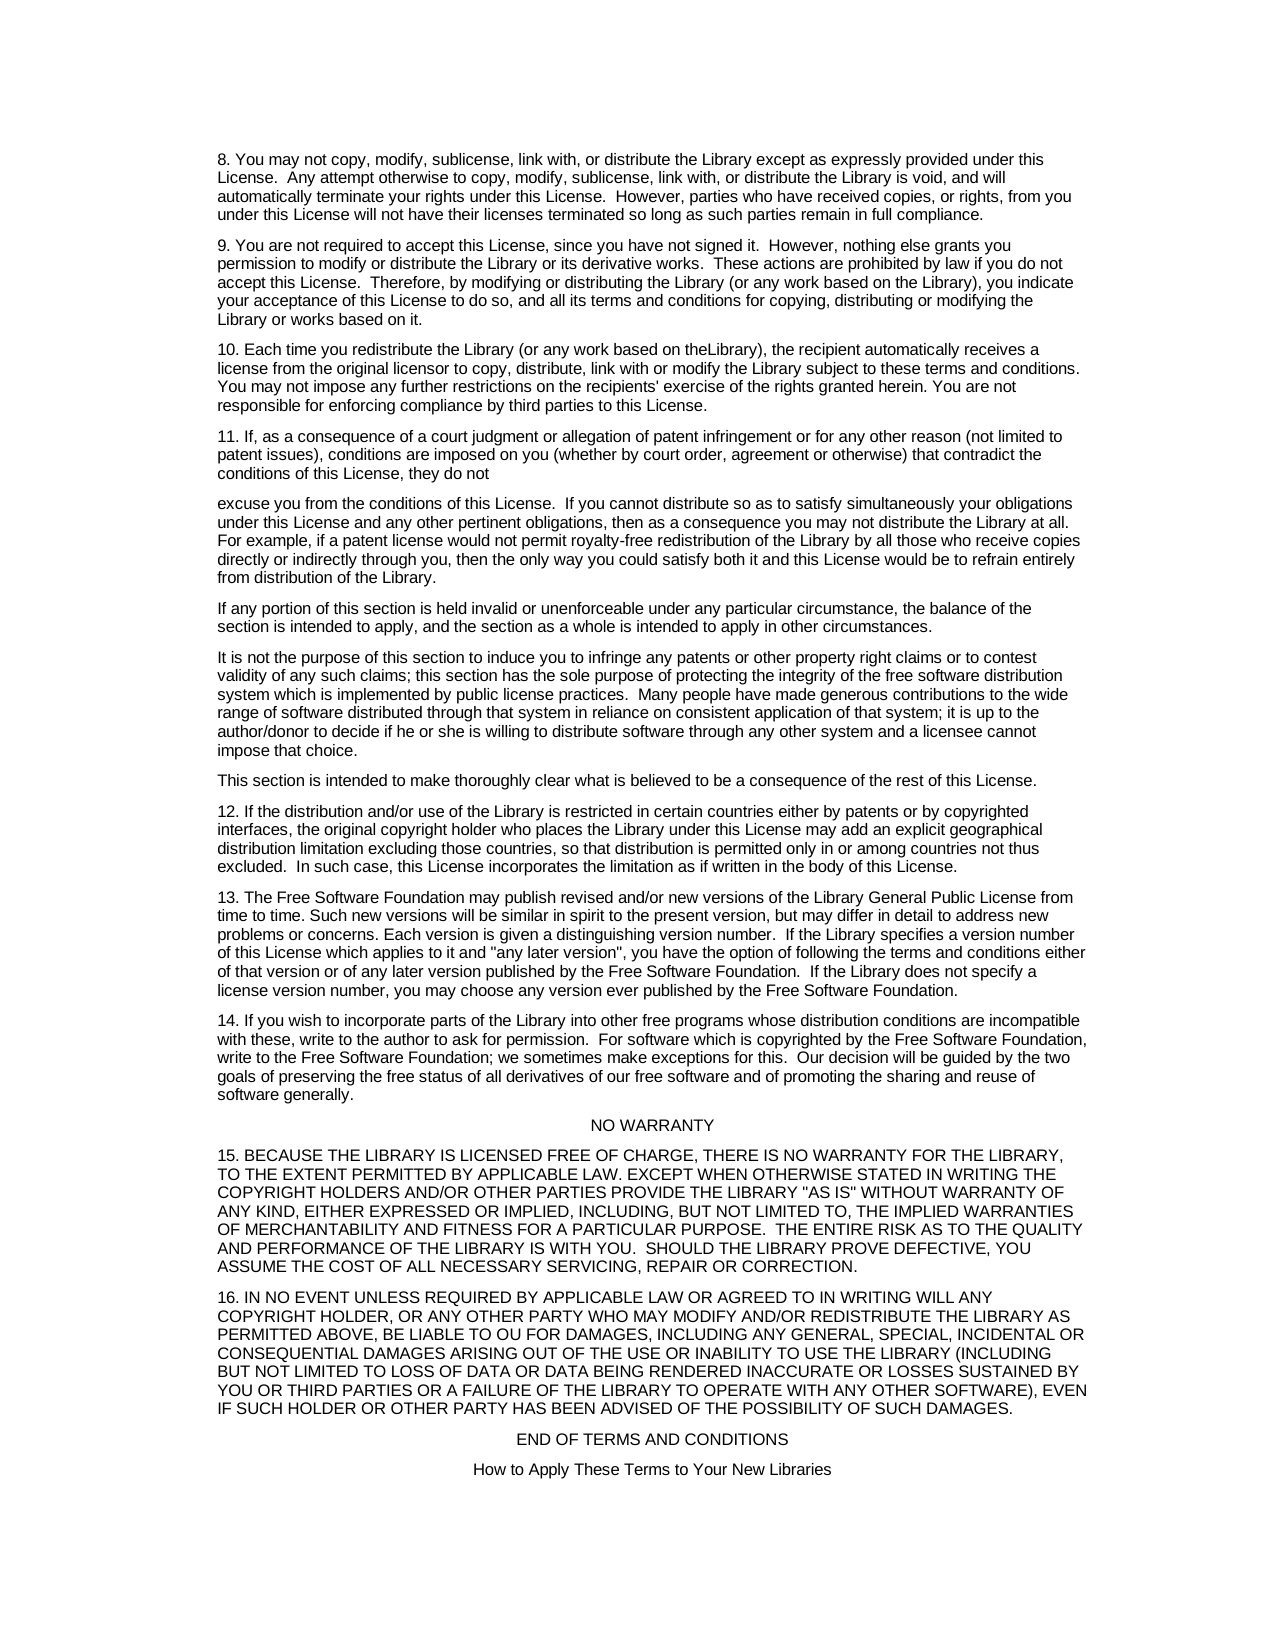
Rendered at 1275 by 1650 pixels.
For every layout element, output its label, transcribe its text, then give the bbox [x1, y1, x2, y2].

text 14. If you wish to incorporate parts of the Library into other free programs whose distribution conditions are incompatible with these, write to the author to ask for permission. For software which is copyrighted by the Free Software Foundation, write to the Free Software Foundation; we sometimes make exceptions for this. Our decision will be guided by the two goals of preserving the free status of all derivatives of our free software and of promoting the sharing and reuse of software generally. [217, 1011, 1087, 1104]
text This section is intended to make thoroughly clear what is believed to be a consequence of the rest of this License. [217, 772, 1087, 790]
text 8. You may not copy, modify, sublicense, link with, or distribute the Library except as expressly provided under this License. Any attempt otherwise to copy, modify, sublicense, link with, or distribute the Library is void, and will automatically terminate your rights under this License. However, parties who have received copies, or rights, from you under this License will not have their licenses terminated so long as such parties remain in full compliance. [217, 150, 1087, 224]
text 12. If the distribution and/or use of the Library is restricted in certain countries either by patents or by copyrighted interfaces, the original copyright holder who places the Library under this License may add an explicit geographical distribution limitation excluding those countries, so that distribution is permitted only in or among countries not thus excluded. In such case, this License incorporates the limitation as if written in the body of this License. [217, 802, 1087, 876]
text NO WARRANTY [217, 1116, 1087, 1135]
text 9. You are not required to accept this License, since you have not signed it. However, nothing else grants you permission to modify or distribute the Library or its derivative works. These actions are prohibited by law if you do not accept this License. Therefore, by modifying or distributing the Library (or any work based on the Library), you indicate your acceptance of this License to do so, and all its terms and conditions for copying, distributing or modifying the Library or works based on it. [217, 236, 1087, 329]
text How to Apply These Terms to Your New Libraries [217, 1461, 1087, 1479]
text 16. IN NO EVENT UNLESS REQUIRED BY APPLICABLE LAW OR AGREED TO IN WRITING WILL ANY COPYRIGHT HOLDER, OR ANY OTHER PARTY WHO MAY MODIFY AND/OR REDISTRIBUTE THE LIBRARY AS PERMITTED ABOVE, BE LIABLE TO OU FOR DAMAGES, INCLUDING ANY GENERAL, SPECIAL, INCIDENTAL OR CONSEQUENTIAL DAMAGES ARISING OUT OF THE USE OR INABILITY TO USE THE LIBRARY (INCLUDING BUT NOT LIMITED TO LOSS OF DATA OR DATA BEING RENDERED INACCURATE OR LOSSES SUSTAINED BY YOU OR THIRD PARTIES OR A FAILURE OF THE LIBRARY TO OPERATE WITH ANY OTHER SOFTWARE), EVEN IF SUCH HOLDER OR OTHER PARTY HAS BEEN ADVISED OF THE POSSIBILITY OF SUCH DAMAGES. [217, 1288, 1087, 1418]
text END OF TERMS AND CONDITIONS [217, 1430, 1087, 1449]
text If any portion of this section is held invalid or unenforceable under any particular circumstance, the balance of the section is intended to apply, and the section as a whole is intended to apply in other circumstances. [217, 599, 1087, 636]
text excuse you from the conditions of this License. If you cannot distribute so as to satisfy simultaneously your obligations under this License and any other pertinent obligations, then as a consequence you may not distribute the Library at all. For example, if a patent license would not permit royalty-free redistribution of the Library by all those who receive copies directly or indirectly through you, then the only way you could satisfy both it and this License would be to refrain entirely from distribution of the Library. [217, 494, 1087, 587]
text 11. If, as a consequence of a court judgment or allegation of patent infringement or for any other reason (not limited to patent issues), conditions are imposed on you (whether by court order, agreement or otherwise) that contradict the conditions of this License, they do not [217, 427, 1087, 483]
text It is not the purpose of this section to induce you to infringe any patents or other property right claims or to contest validity of any such claims; this section has the sole purpose of protecting the integrity of the free software distribution system which is implemented by public license practices. Many people have made generous contributions to the wide range of software distributed through that system in reliance on consistent application of that system; it is up to the author/donor to decide if he or she is willing to distribute software through any other system and a licensee cannot impose that choice. [217, 648, 1087, 759]
text 13. The Free Software Foundation may publish revised and/or new versions of the Library General Public License from time to time. Such new versions will be similar in spirit to the present version, but may differ in detail to address new problems or concerns. Each version is given a distinguishing version number. If the Library specifies a version number of this License which applies to it and "any later version", you have the option of following the terms and conditions either of that version or of any later version published by the Free Software Foundation. If the Library does not specify a license version number, you may choose any version ever published by the Free Software Foundation. [217, 888, 1087, 999]
text 15. BECAUSE THE LIBRARY IS LICENSED FREE OF CHARGE, THERE IS NO WARRANTY FOR THE LIBRARY, TO THE EXTENT PERMITTED BY APPLICABLE LAW. EXCEPT WHEN OTHERWISE STATED IN WRITING THE COPYRIGHT HOLDERS AND/OR OTHER PARTIES PROVIDE THE LIBRARY "AS IS" WITHOUT WARRANTY OF ANY KIND, EITHER EXPRESSED OR IMPLIED, INCLUDING, BUT NOT LIMITED TO, THE IMPLIED WARRANTIES OF MERCHANTABILITY AND FITNESS FOR A PARTICULAR PURPOSE. THE ENTIRE RISK AS TO THE QUALITY AND PERFORMANCE OF THE LIBRARY IS WITH YOU. SHOULD THE LIBRARY PROVE DEFECTIVE, YOU ASSUME THE COST OF ALL NECESSARY SERVICING, REPAIR OR CORRECTION. [217, 1147, 1087, 1276]
text 10. Each time you redistribute the Library (or any work based on theLibrary), the recipient automatically receives a license from the original licensor to copy, distribute, link with or modify the Library subject to these terms and conditions. You may not impose any further restrictions on the recipients' exercise of the rights granted herein. You are not responsible for enforcing compliance by third parties to this License. [217, 341, 1087, 415]
